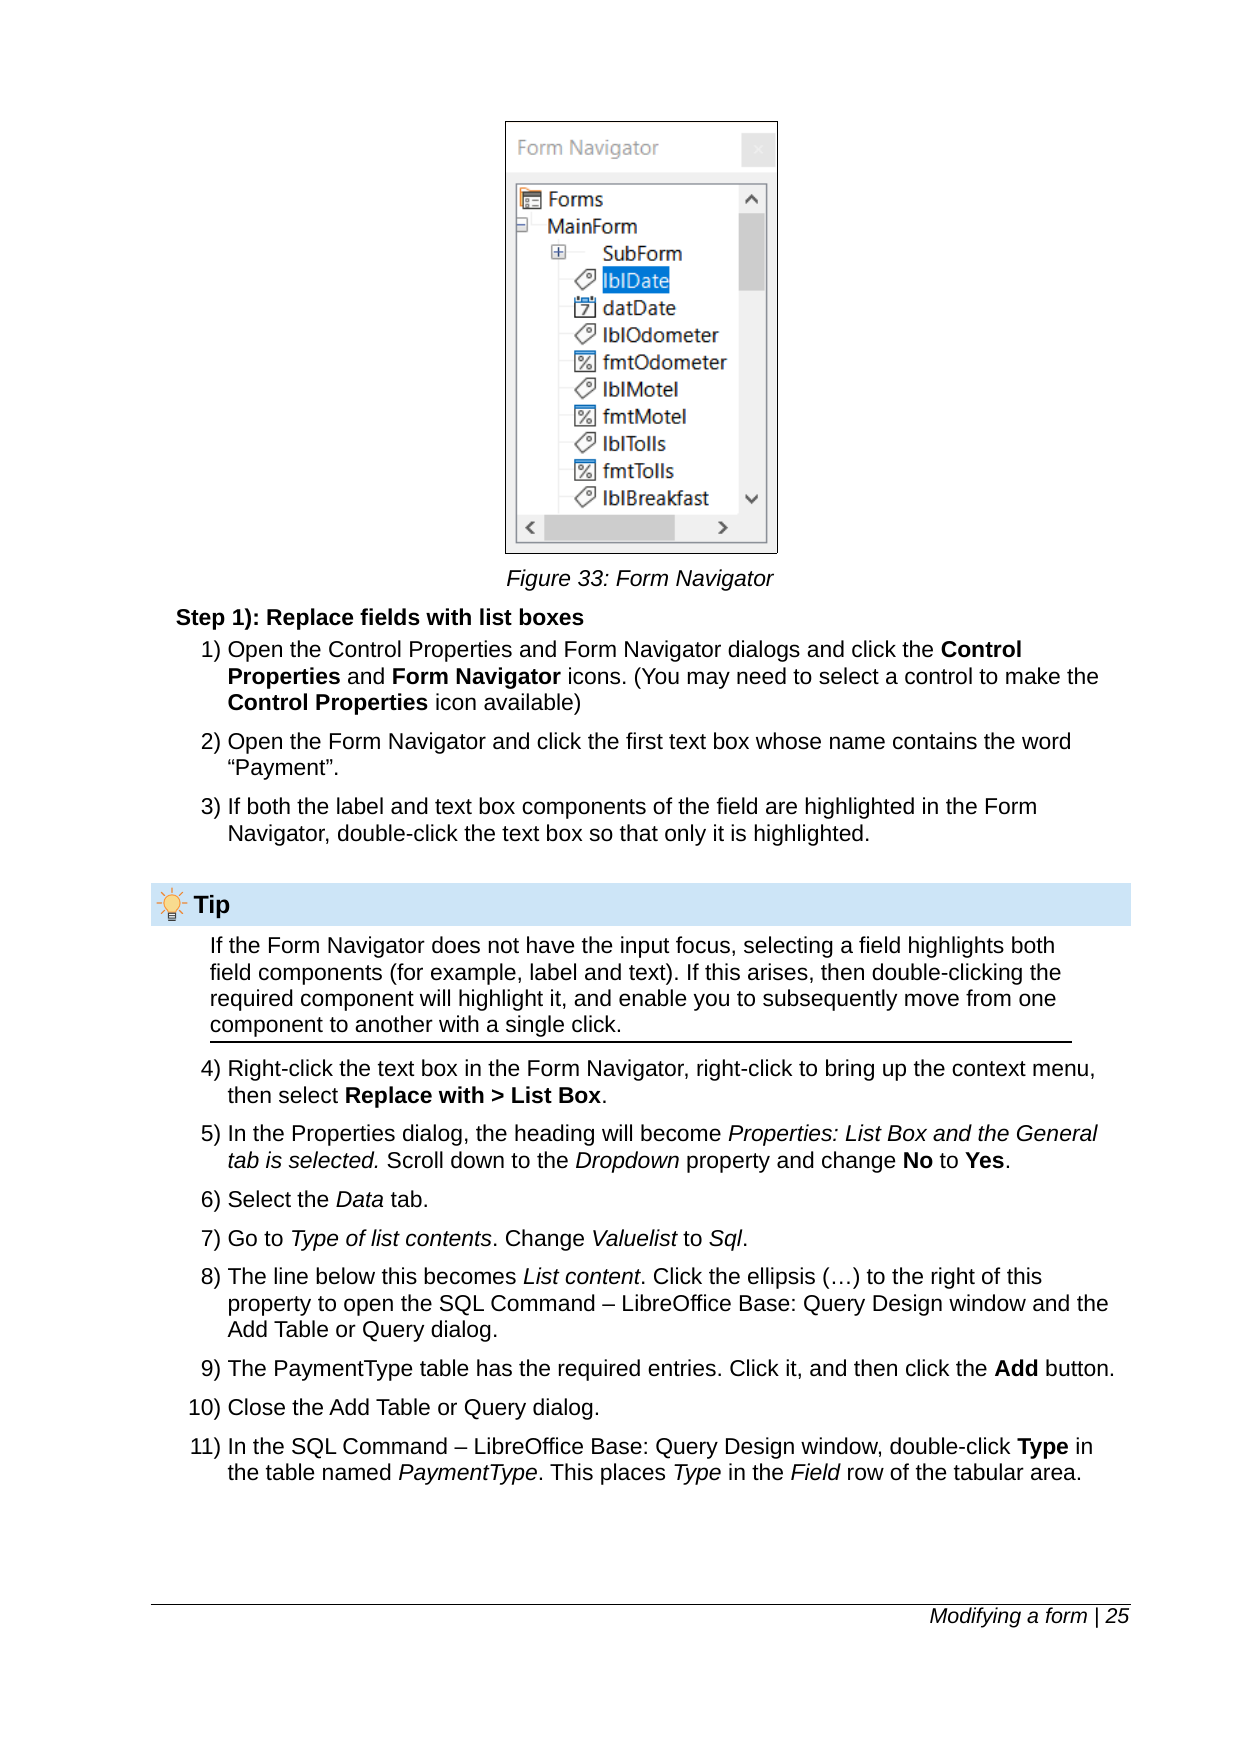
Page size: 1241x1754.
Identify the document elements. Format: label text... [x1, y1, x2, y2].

list Open the Form Navigator and click the first text box whose name contains the word “Payment”. [227, 728, 1131, 781]
list If both the label and text box components of the field are highlighted in the Form Navigator, double-click the text box so that only it is highlighted. [227, 793, 1131, 846]
text Step 1): Replace fields with list boxes [176, 604, 1131, 630]
subtitle Tip [151, 883, 1131, 926]
picture [506, 122, 777, 553]
list Close the Add Table or Query dialog. [227, 1394, 1131, 1420]
list In the SQL Command – LibreOffice Base: Query Design window, double-click Type in the table named PaymentType. This places Type in the Field row of the tabular area. [227, 1433, 1131, 1485]
list Select the Data tab. [227, 1186, 1131, 1212]
text If the Form Navigator does not have the input focus, selecting a field highlights both field components (for example, label and text). If this arises, then double-clicking the required component will highlight it, and enable you to subsequently move from one component to another with a single click. [209, 932, 1072, 1043]
list The PaymentType table has the required entries. Click it, and then click the Add button. [227, 1355, 1131, 1381]
list In the Properties dialog, the heading will become Properties: List Box and the General tab is selected. Scroll down to the Dropdown property and change No to Yes. [227, 1120, 1131, 1173]
list Open the Control Properties and Form Navigator dialogs and click the Control Properties and Form Navigator icons. (You may need to select a control to make the Control Properties icon available) [227, 636, 1131, 715]
text Figure 33: Form Navigator [505, 565, 777, 591]
list The line below this becomes List content. Click the ellipsis (…) to the right of this property to open the SQL Command – LibreOffice Base: Query Design window and the Add Table or Query dialog. [227, 1263, 1131, 1342]
list Right-click the text box in the Form Navigator, right-click to bring up the context menu, then select Replace with > List Box. [227, 1055, 1131, 1108]
list Go to Type of list contents. Change Valuelist to Sql. [227, 1224, 1131, 1251]
